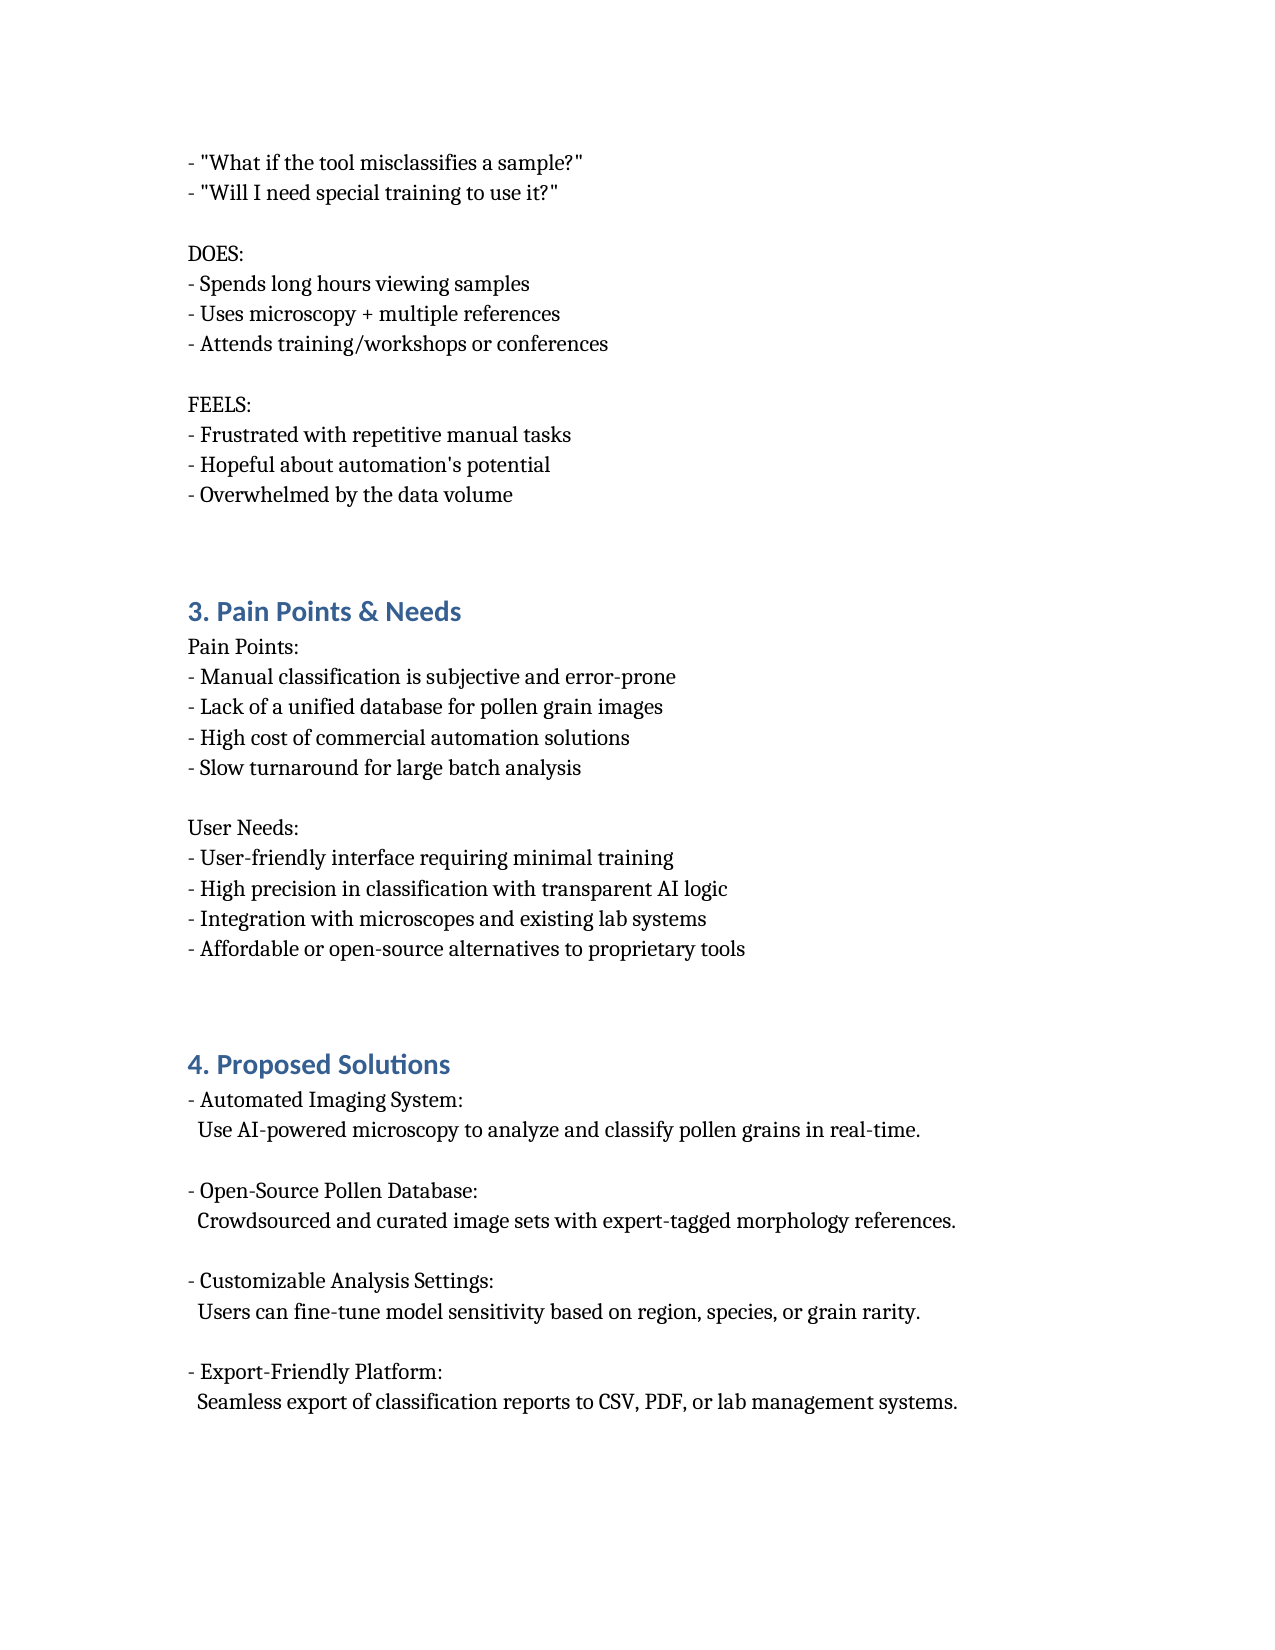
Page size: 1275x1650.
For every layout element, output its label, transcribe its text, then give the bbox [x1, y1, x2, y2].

text Pain Points: - Manual classification is subjective and error-prone - Lack of a unified database for pollen grain images - High cost of commercial automation solutions - Slow turnaround for large batch analysis User Needs: - User-friendly interface requiring minimal training - High precision in classification with transparent AI logic - Integration with microscopes and existing lab systems - Affordable or open-source alternatives to proprietary tools [187, 634, 1087, 992]
subtitle 3. Pain Points & Needs [187, 593, 1087, 628]
text - "What if the tool misclassifies a sample?" - "Will I need special training to use it?" DOES: - Spends long hours viewing samples - Uses microscopy + multiple references - Attends training/workshops or conferences FEELS: - Frustrated with repetitive manual tasks - Hopeful about automation's potential - Overwhelmed by the data volume [187, 150, 1087, 539]
subtitle 4. Proposed Solutions [187, 1046, 1087, 1082]
text - Automated Imaging System: Use AI-powered microscopy to analyze and classify pollen grains in real-time. - Open-Source Pollen Database: Crowdsourced and curated image sets with expert-tagged morphology references. - Customizable Analysis Settings: Users can fine-tune model sensitivity based on region, species, or grain rarity. - Export-Friendly Platform: Seamless export of classification reports to CSV, PDF, or lab management systems. [187, 1087, 1087, 1446]
